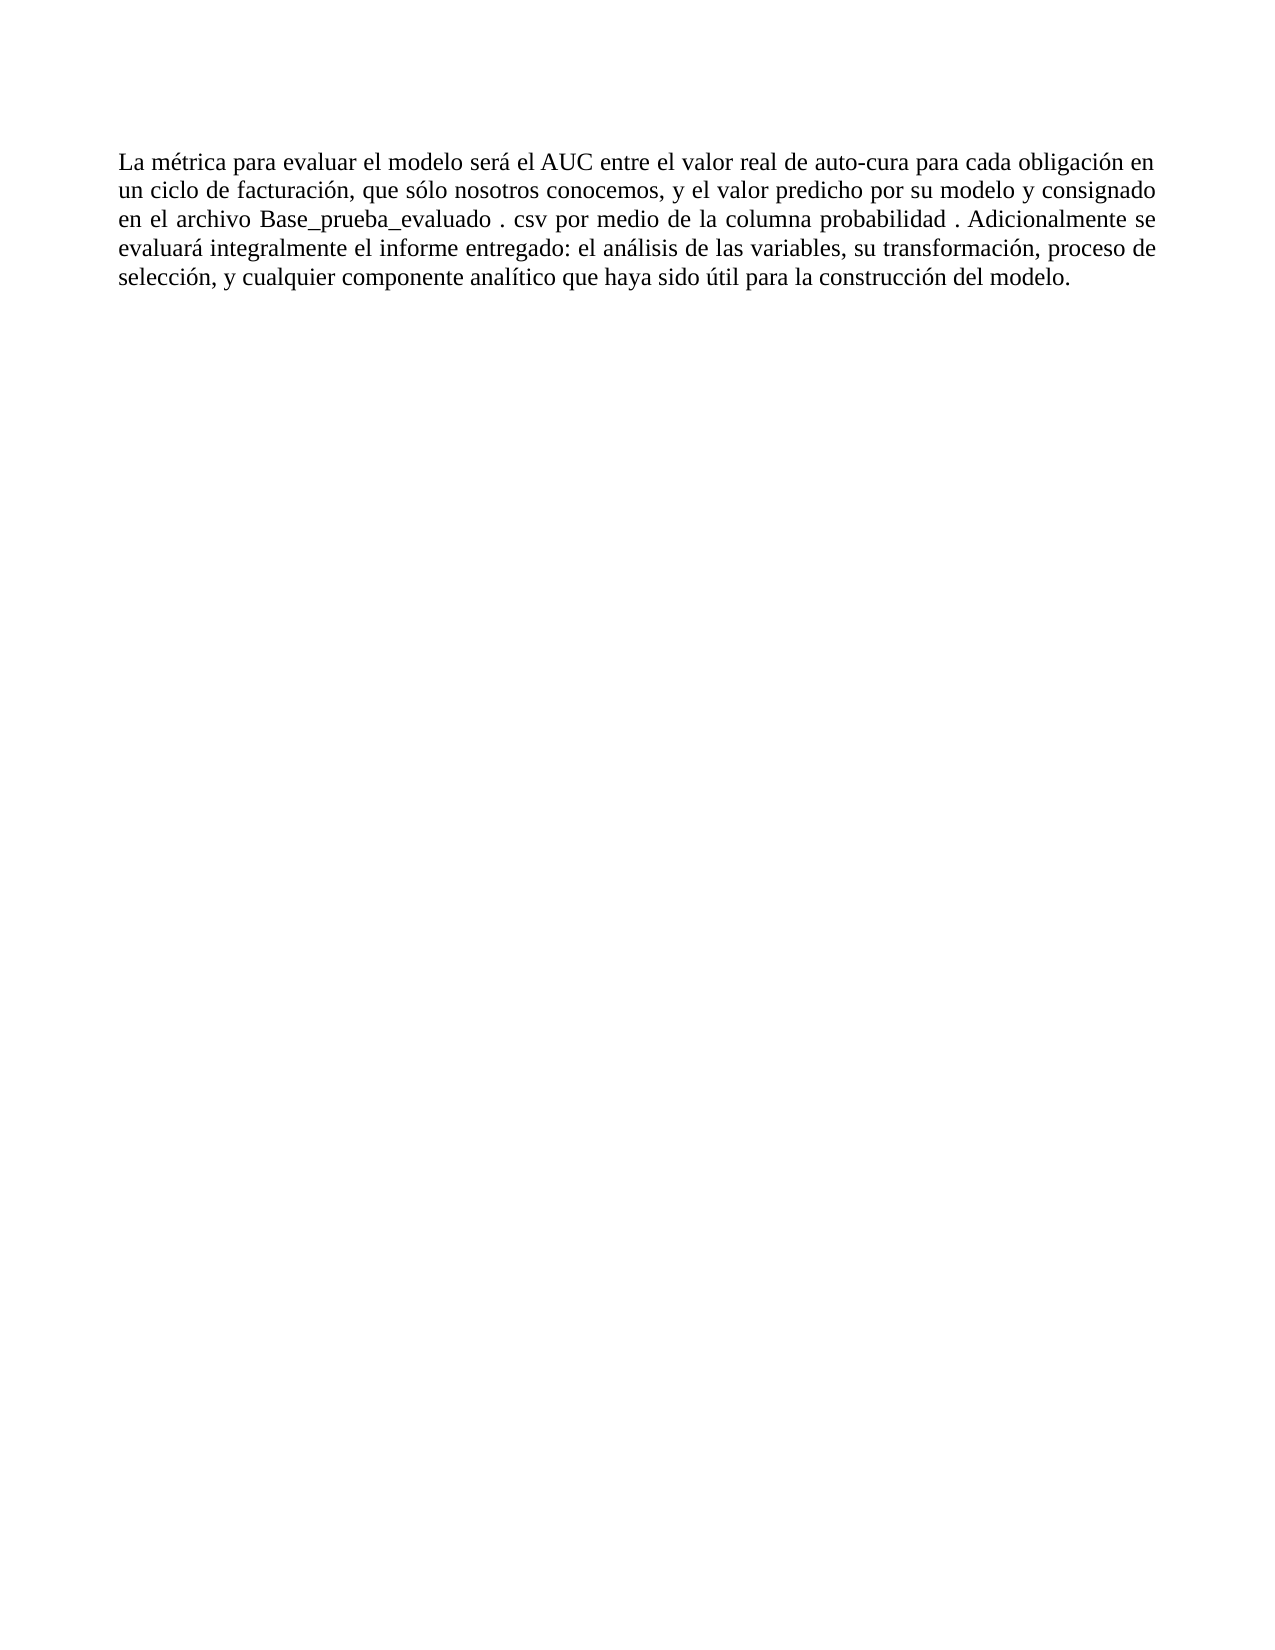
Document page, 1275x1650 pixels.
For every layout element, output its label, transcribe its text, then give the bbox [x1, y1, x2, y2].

text La métrica para evaluar el modelo será el AUC entre el valor real de auto-cura para cada obligación en un ciclo de facturación, que sólo nosotros conocemos, y el valor predicho por su modelo y consignado en el archivo Base_prueba_evaluado . csv por medio de la columna probabilidad . Adicionalmente se evaluará integralmente el informe entregado: el análisis de las variables, su transformación, proceso de selección, y cualquier componente analítico que haya sido útil para la construcción del modelo. [118, 147, 1157, 291]
